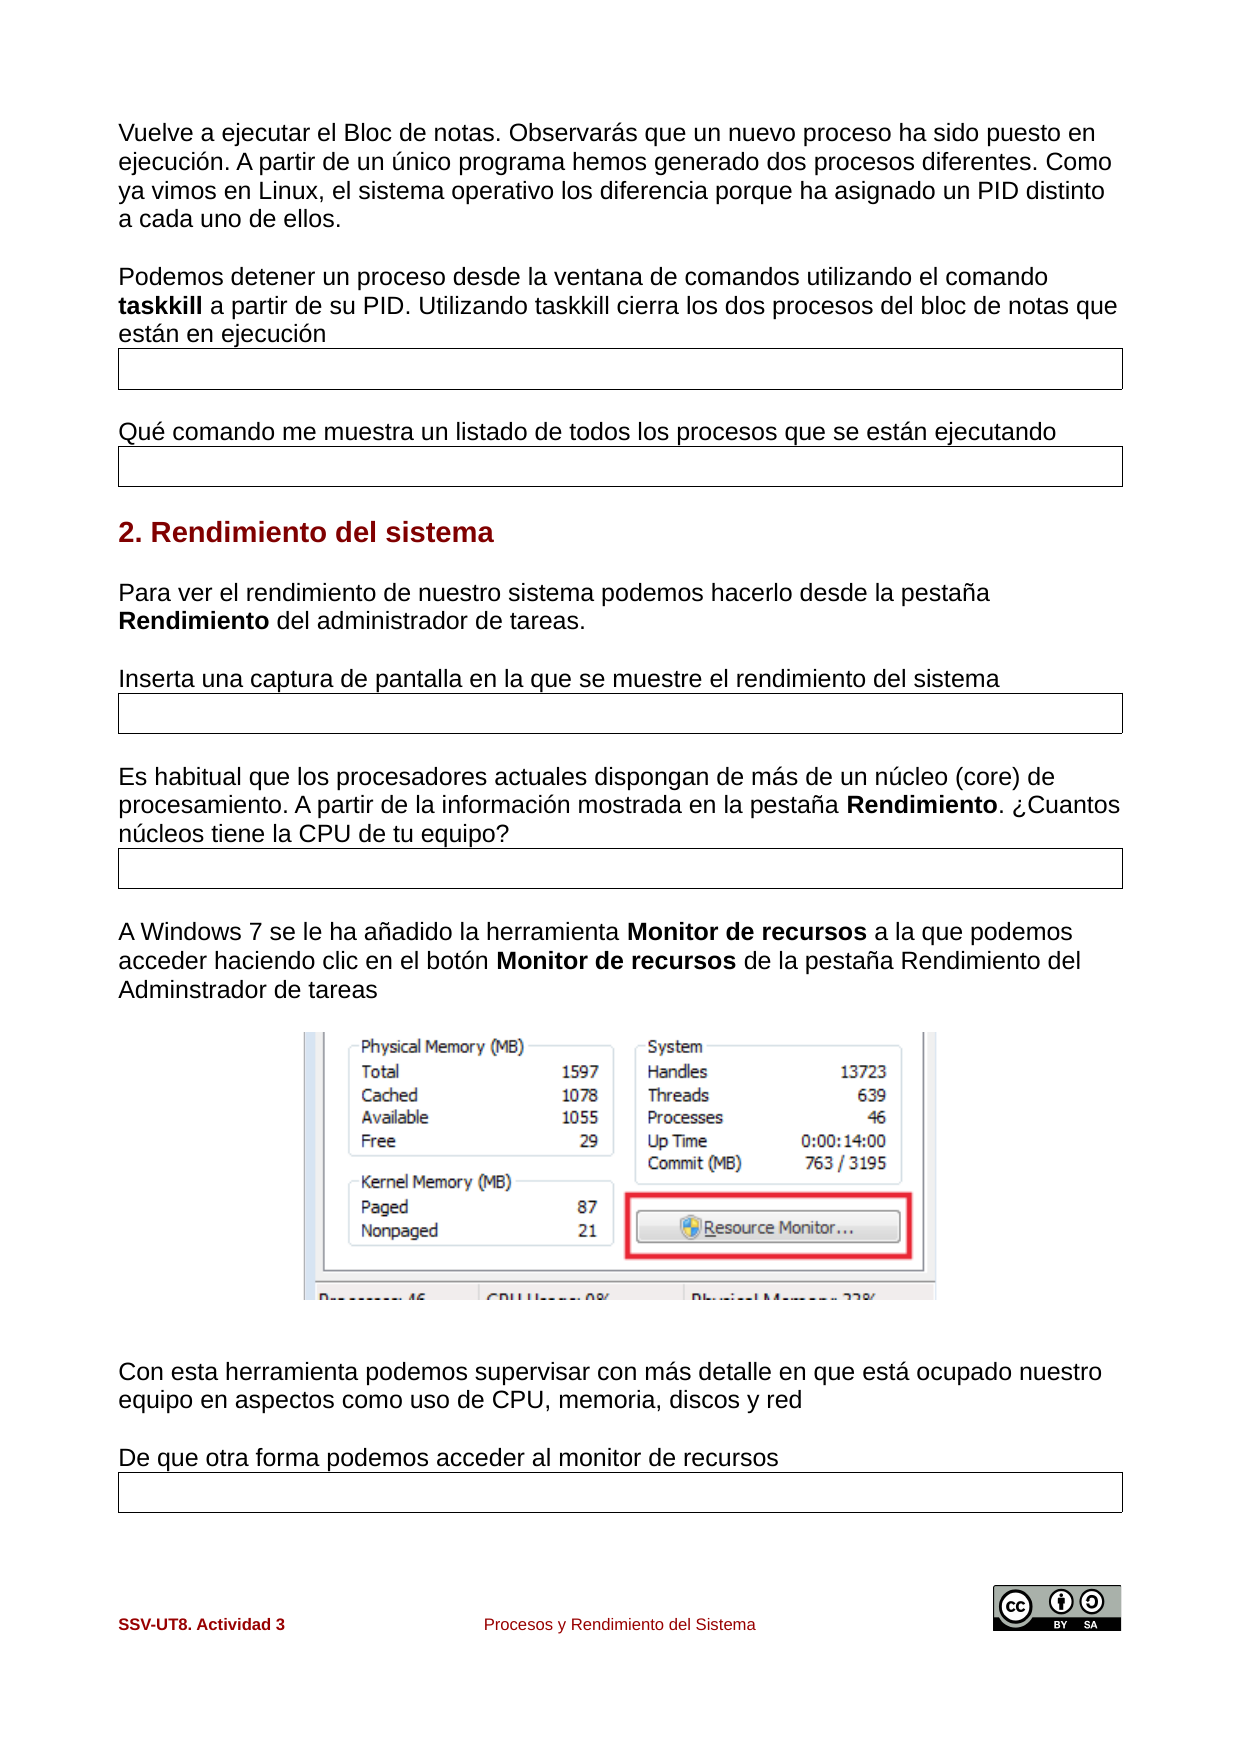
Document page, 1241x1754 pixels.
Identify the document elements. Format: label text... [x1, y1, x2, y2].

table_header [119, 349, 1122, 388]
text A Windows 7 se le ha añadido la herramienta Monitor de recursos a la que podemos acceder haciendo clic en el botón Monitor de recursos de la pestaña Rendimiento del Adminstrador de tareas [118, 917, 1122, 1003]
table_header [119, 1473, 1122, 1512]
text Inserta una captura de pantalla en la que se muestre el rendimiento del sistema [118, 664, 1122, 692]
text Con esta herramienta podemos supervisar con más detalle en que está ocupado nuestro equipo en aspectos como uso de CPU, memoria, discos y red [118, 1357, 1122, 1414]
picture [993, 1585, 1122, 1631]
text De que otra forma podemos acceder al monitor de recursos [118, 1443, 1122, 1472]
text Vuelve a ejecutar el Bloc de notas. Observarás que un nuevo proceso ha sido puesto en ejecución. A partir de un único programa hemos generado dos procesos diferentes. Como ya vimos en Linux, el sistema operativo los diferencia porque ha asignado un PID distinto a cada uno de ellos. [118, 118, 1122, 233]
text 2. Rendimiento del sistema [118, 515, 1122, 549]
picture [303, 1032, 937, 1300]
table_header [119, 694, 1122, 733]
text Para ver el rendimiento de nuestro sistema podemos hacerlo desde la pestaña Rendimiento del administrador de tareas. [118, 577, 1122, 635]
table_header [119, 447, 1122, 486]
text Es habitual que los procesadores actuales dispongan de más de un núcleo (core) de [118, 762, 1122, 790]
text Qué comando me muestra un listado de todos los procesos que se están ejecutando [118, 417, 1122, 446]
table_header [119, 849, 1122, 888]
text Podemos detener un proceso desde la ventana de comandos utilizando el comando taskkill a partir de su PID. Utilizando taskkill cierra los dos procesos del bloc de notas que están en ejecución [118, 262, 1122, 348]
text procesamiento. A partir de la información mostrada en la pestaña Rendimiento. ¿Cuantos núcleos tiene la CPU de tu equipo? [118, 790, 1122, 848]
